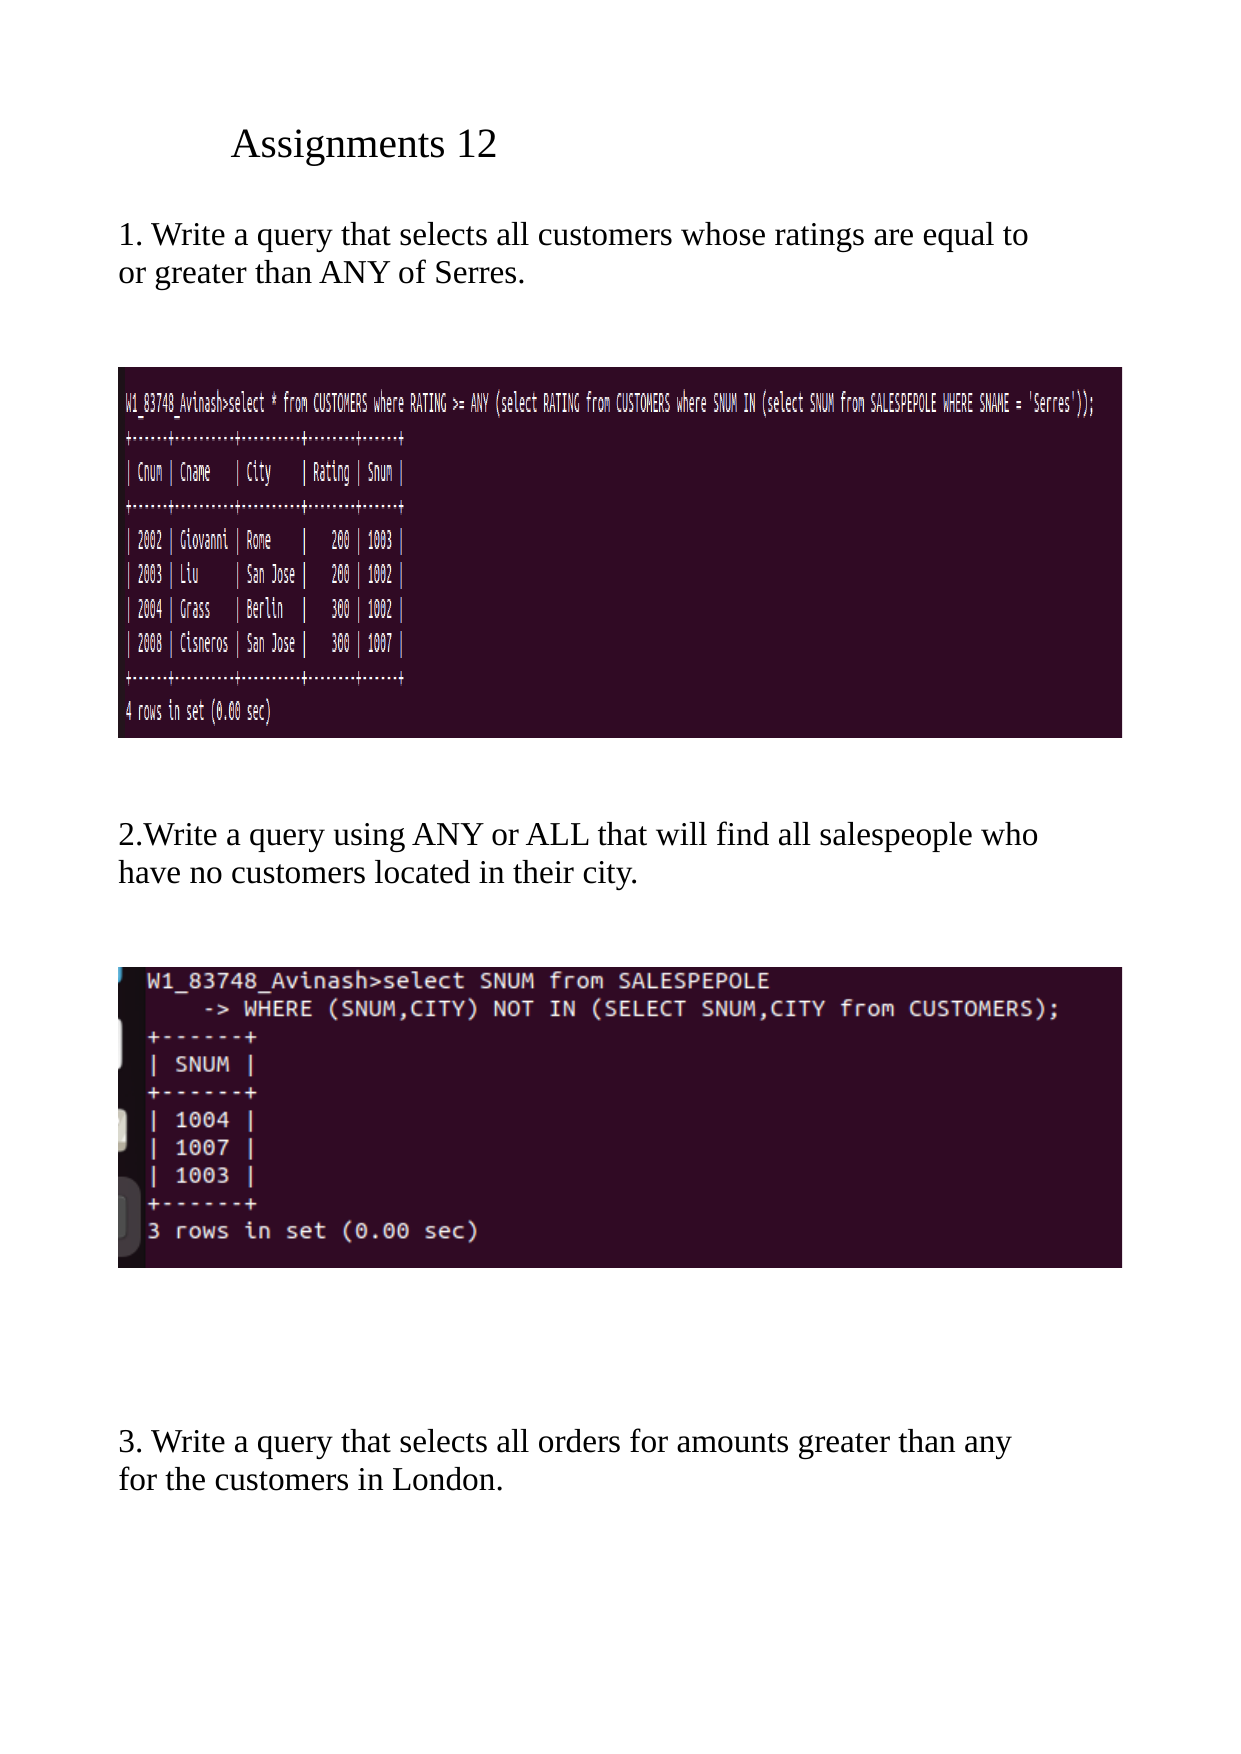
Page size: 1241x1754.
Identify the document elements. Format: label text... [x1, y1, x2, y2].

text 2.Write a query using ANY or ALL that will find all salespeople who [118, 814, 1122, 853]
text for the customers in London. [118, 1459, 1122, 1497]
text have no customers located in their city. [118, 853, 1122, 891]
text 1. Write a query that selects all customers whose ratings are equal to [118, 214, 1122, 252]
text 3. Write a query that selects all orders for amounts greater than any [118, 1421, 1122, 1459]
picture [118, 967, 1123, 1268]
text Assignments 12 [118, 118, 1122, 166]
text or greater than ANY of Serres. [118, 252, 1122, 291]
picture [118, 367, 1123, 738]
